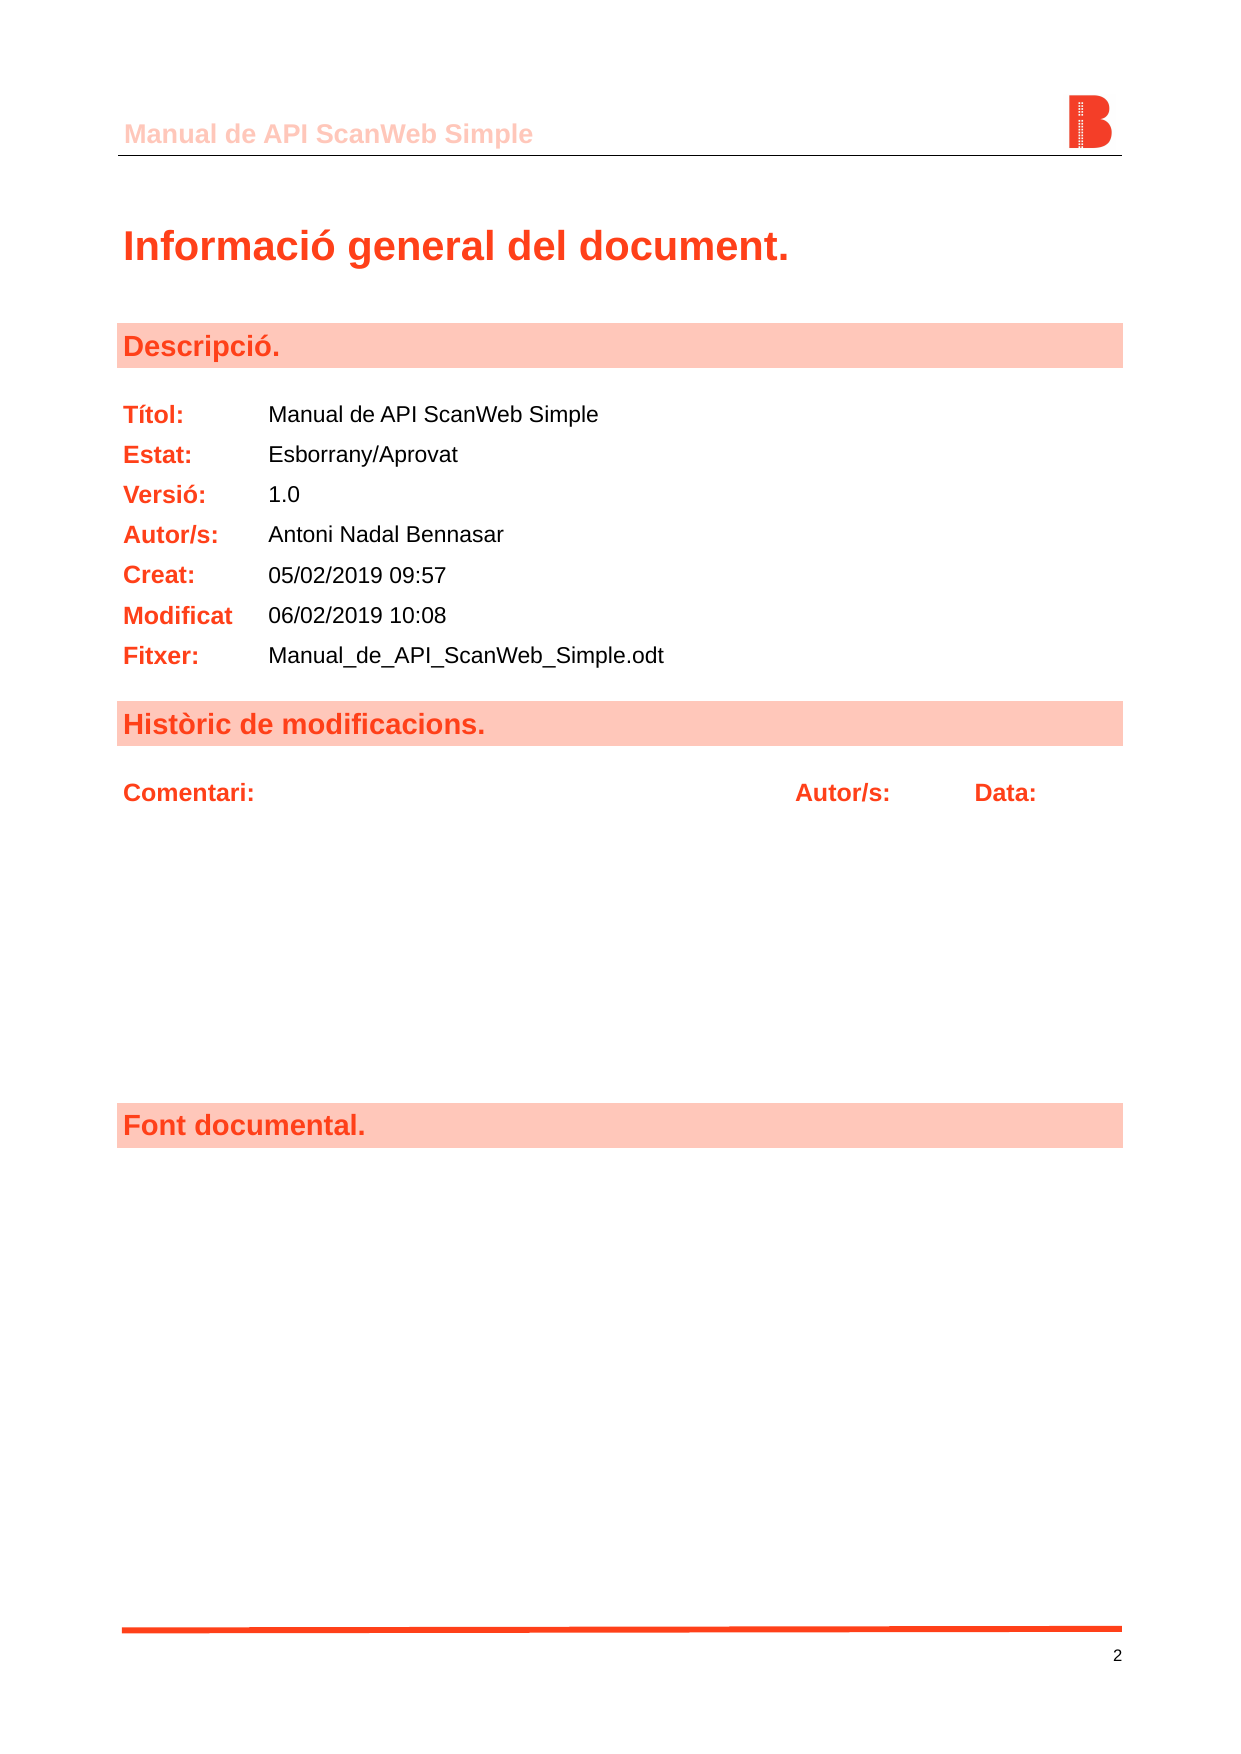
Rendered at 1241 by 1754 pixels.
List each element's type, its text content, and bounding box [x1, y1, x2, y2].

picture [1063, 94, 1117, 150]
table_cell Manual_de_API_ScanWeb_Simple.odt [262, 635, 1123, 675]
table_cell [117, 812, 789, 850]
table_cell [789, 1039, 969, 1077]
table_cell [117, 850, 789, 888]
table_cell [789, 964, 969, 1001]
table_cell [789, 888, 969, 926]
table_cell 1.0 [262, 474, 1123, 514]
table_cell [117, 1001, 789, 1039]
table_cell Antoni Nadal Bennasar [262, 515, 1123, 555]
table_cell [117, 1077, 1123, 1103]
table_cell Comentari: [117, 772, 789, 812]
table_cell [969, 850, 1123, 888]
table_cell [789, 812, 969, 850]
table_cell [969, 1001, 1123, 1039]
table_cell [117, 926, 789, 963]
table_cell Autor/s: [789, 772, 969, 812]
table_cell [789, 1001, 969, 1039]
table_cell [969, 926, 1123, 963]
table_cell [117, 1174, 1123, 1211]
table_cell Títol: [117, 394, 262, 434]
table_cell Modificat [117, 595, 262, 635]
table_cell Data: [969, 772, 1123, 812]
table_cell Esborrany/Aprovat [262, 434, 1123, 474]
table_cell [117, 1039, 789, 1077]
table_cell [969, 964, 1123, 1001]
table_cell [969, 812, 1123, 850]
table_cell [789, 850, 969, 888]
table_cell [117, 1251, 1123, 1289]
table_cell [117, 675, 1123, 701]
table_cell [117, 368, 1123, 394]
table_cell Versió: [117, 474, 262, 514]
table_cell [117, 964, 789, 1001]
table_cell [117, 1211, 1123, 1251]
table_cell Estat: [117, 434, 262, 474]
table_cell [789, 926, 969, 963]
table_cell [117, 888, 789, 926]
table_cell [117, 746, 1123, 772]
table_cell [117, 1289, 1123, 1327]
table_cell Fitxer: [117, 635, 262, 675]
table_cell [969, 888, 1123, 926]
table_cell 05/02/2019 09:57 [262, 555, 1123, 595]
table_cell [969, 1039, 1123, 1077]
table_cell Autor/s: [117, 515, 262, 555]
table_cell Font documental. [117, 1103, 1123, 1148]
table_cell Descripció. [117, 323, 1123, 368]
table_cell 06/02/2019 10:08 [262, 595, 1123, 635]
table_header Informació general del document. [117, 216, 1123, 323]
table_cell [117, 1148, 1123, 1173]
table_cell Manual de API ScanWeb Simple [262, 394, 1123, 434]
table_cell Creat: [117, 555, 262, 595]
table_cell Històric de modificacions. [117, 701, 1123, 746]
